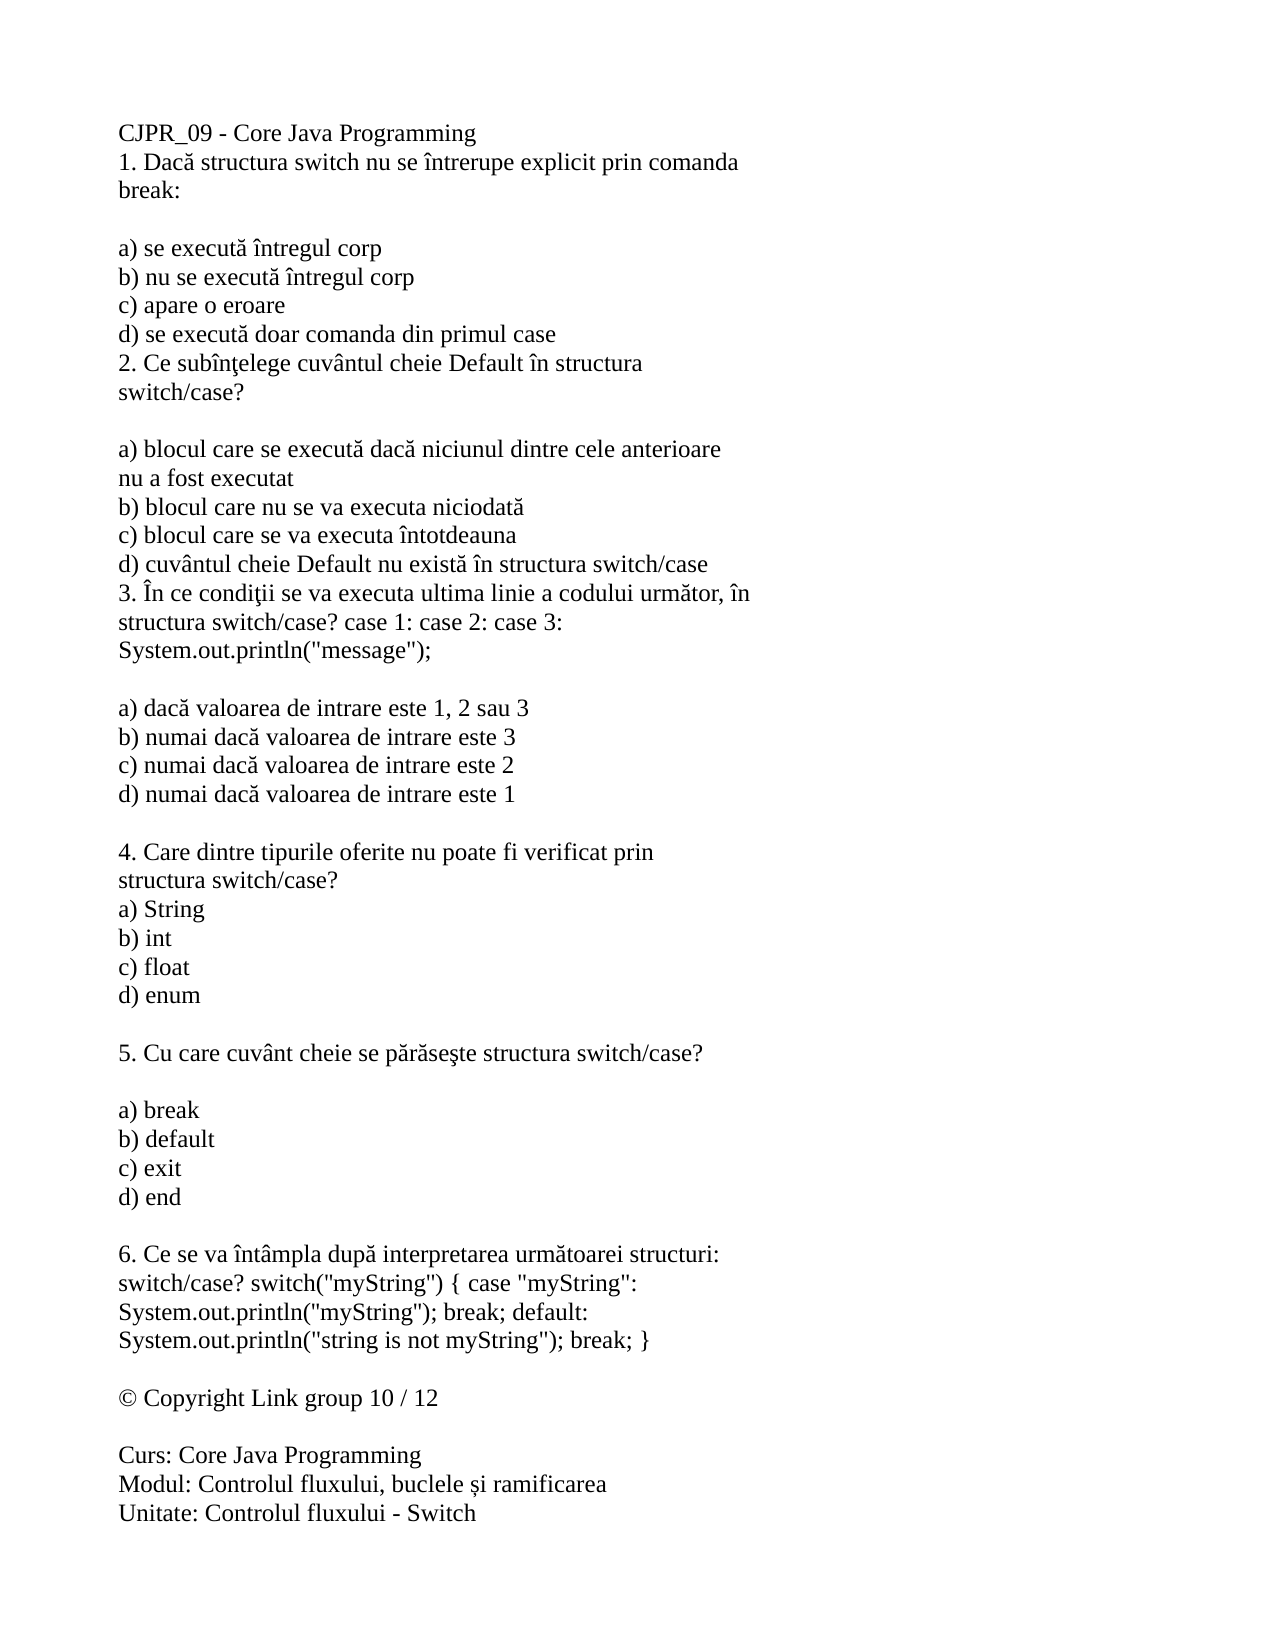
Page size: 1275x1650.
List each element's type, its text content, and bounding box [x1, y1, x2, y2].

text d) end [118, 1182, 1157, 1211]
text a) break [118, 1096, 1157, 1124]
text b) nu se execută întregul corp [118, 262, 1157, 291]
text c) numai dacă valoarea de intrare este 2 [118, 751, 1157, 779]
text d) se execută doar comanda din primul case [118, 319, 1157, 348]
text System.out.println("string is not myString"); break; } [118, 1326, 1157, 1354]
text switch/case? switch(''myString'') { case "myString": [118, 1268, 1157, 1297]
text nu a fost executat [118, 463, 1157, 492]
text c) float [118, 952, 1157, 981]
text b) numai dacă valoarea de intrare este 3 [118, 722, 1157, 751]
text break: [118, 176, 1157, 204]
text 5. Cu care cuvânt cheie se părăseşte structura switch/case? [118, 1038, 1157, 1067]
text b) blocul care nu se va executa niciodată [118, 492, 1157, 521]
text 3. În ce condiţii se va executa ultima linie a codului următor, în [118, 578, 1157, 607]
text System.out.println(''myString''); break; default: [118, 1297, 1157, 1326]
text 1. Dacă structura switch nu se întrerupe explicit prin comanda [118, 147, 1157, 176]
text c) apare o eroare [118, 291, 1157, 319]
text CJPR_09 - Core Java Programming [118, 118, 1157, 147]
text c) blocul care se va executa întotdeauna [118, 521, 1157, 549]
text b) default [118, 1124, 1157, 1153]
text a) dacă valoarea de intrare este 1, 2 sau 3 [118, 693, 1157, 722]
text d) enum [118, 981, 1157, 1009]
text System.out.println("message"); [118, 636, 1157, 664]
text © Copyright Link group 10 / 12 [118, 1383, 1157, 1412]
text 2. Ce subînţelege cuvântul cheie Default în structura [118, 348, 1157, 377]
text b) int [118, 923, 1157, 952]
text Unitate: Controlul fluxului - Switch [118, 1498, 1157, 1527]
text c) exit [118, 1153, 1157, 1182]
text structura switch/case? [118, 866, 1157, 894]
text d) numai dacă valoarea de intrare este 1 [118, 779, 1157, 808]
text Curs: Core Java Programming [118, 1441, 1157, 1469]
text 4. Care dintre tipurile oferite nu poate fi verificat prin [118, 837, 1157, 866]
text switch/case? [118, 377, 1157, 406]
text a) se execută întregul corp [118, 233, 1157, 262]
text structura switch/case? case 1: case 2: case 3: [118, 607, 1157, 636]
text d) cuvântul cheie Default nu există în structura switch/case [118, 549, 1157, 578]
text 6. Ce se va întâmpla după interpretarea următoarei structuri: [118, 1239, 1157, 1268]
text a) blocul care se execută dacă niciunul dintre cele anterioare [118, 434, 1157, 463]
text Modul: Controlul fluxului, buclele și ramificarea [118, 1469, 1157, 1498]
text a) String [118, 894, 1157, 923]
